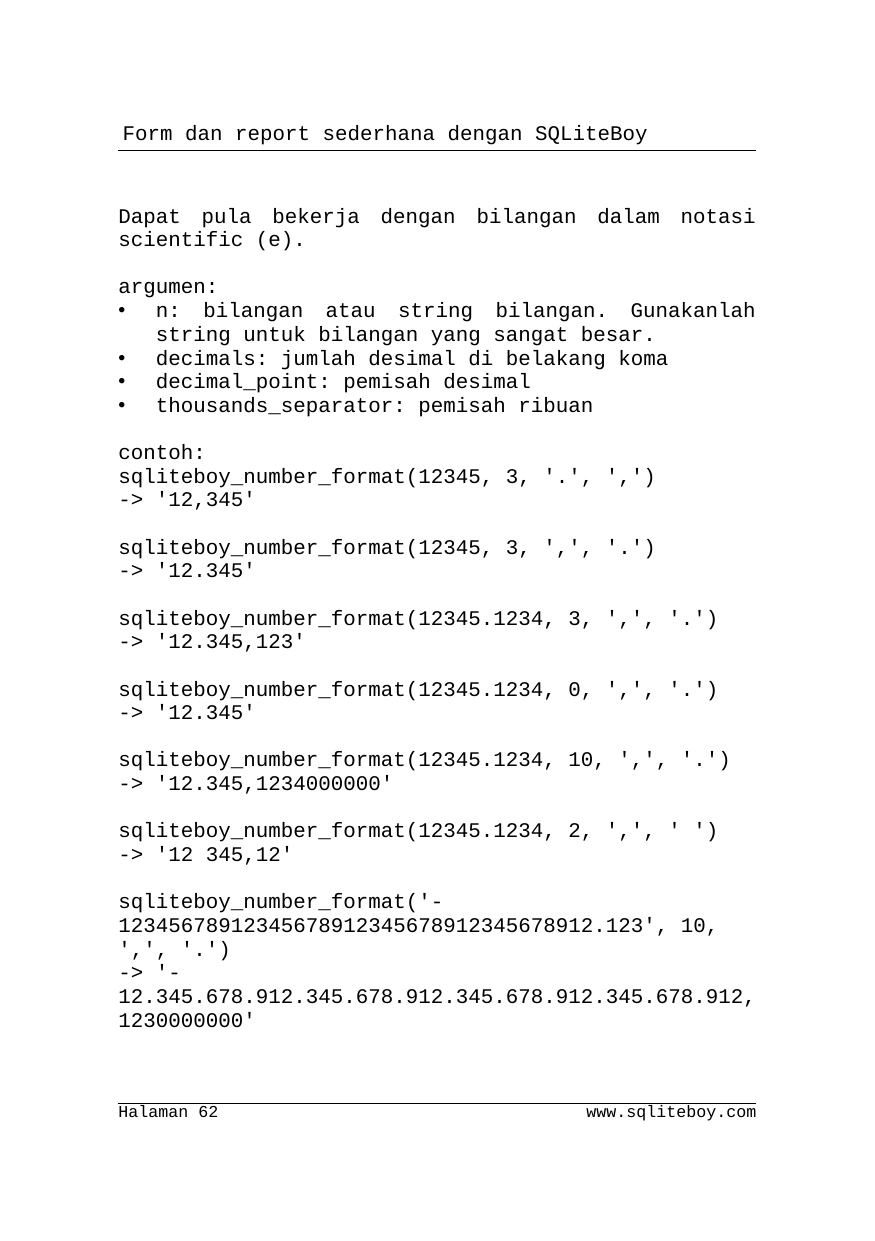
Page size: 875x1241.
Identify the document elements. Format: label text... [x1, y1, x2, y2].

text sqliteboy_number_format(12345.1234, 3, ',', '.') [118, 608, 756, 631]
text contoh: [118, 442, 756, 466]
text -> '12 345,12' [118, 844, 756, 868]
text -> '12.345,123' [118, 631, 756, 655]
list decimals: jumlah desimal di belakang koma [118, 347, 756, 371]
text Dapat pula bekerja dengan bilangan dalam notasi scientific (e). [118, 206, 756, 253]
list decimal_point: pemisah desimal [118, 371, 756, 395]
text -> '12.345' [118, 560, 756, 584]
text sqliteboy_number_format(12345.1234, 0, ',', '.') [118, 678, 756, 702]
text sqliteboy_number_format(12345, 3, ',', '.') [118, 537, 756, 560]
text sqliteboy_number_format('-12345678912345678912345678912345678912.123', 10, ',', '.') [118, 891, 756, 962]
text -> '12,345' [118, 489, 756, 513]
text argumen: [118, 277, 756, 300]
text -> '12.345,1234000000' [118, 773, 756, 797]
text sqliteboy_number_format(12345, 3, '.', ',') [118, 466, 756, 489]
text -> '-12.345.678.912.345.678.912.345.678.912.345.678.912,1230000000' [118, 962, 756, 1033]
text sqliteboy_number_format(12345.1234, 10, ',', '.') [118, 749, 756, 773]
text sqliteboy_number_format(12345.1234, 2, ',', ' ') [118, 820, 756, 844]
text -> '12.345' [118, 702, 756, 726]
list thousands_separator: pemisah ribuan [118, 395, 756, 418]
list n: bilangan atau string bilangan. Gunakanlah string untuk bilangan yang sangat besar. [118, 300, 756, 347]
